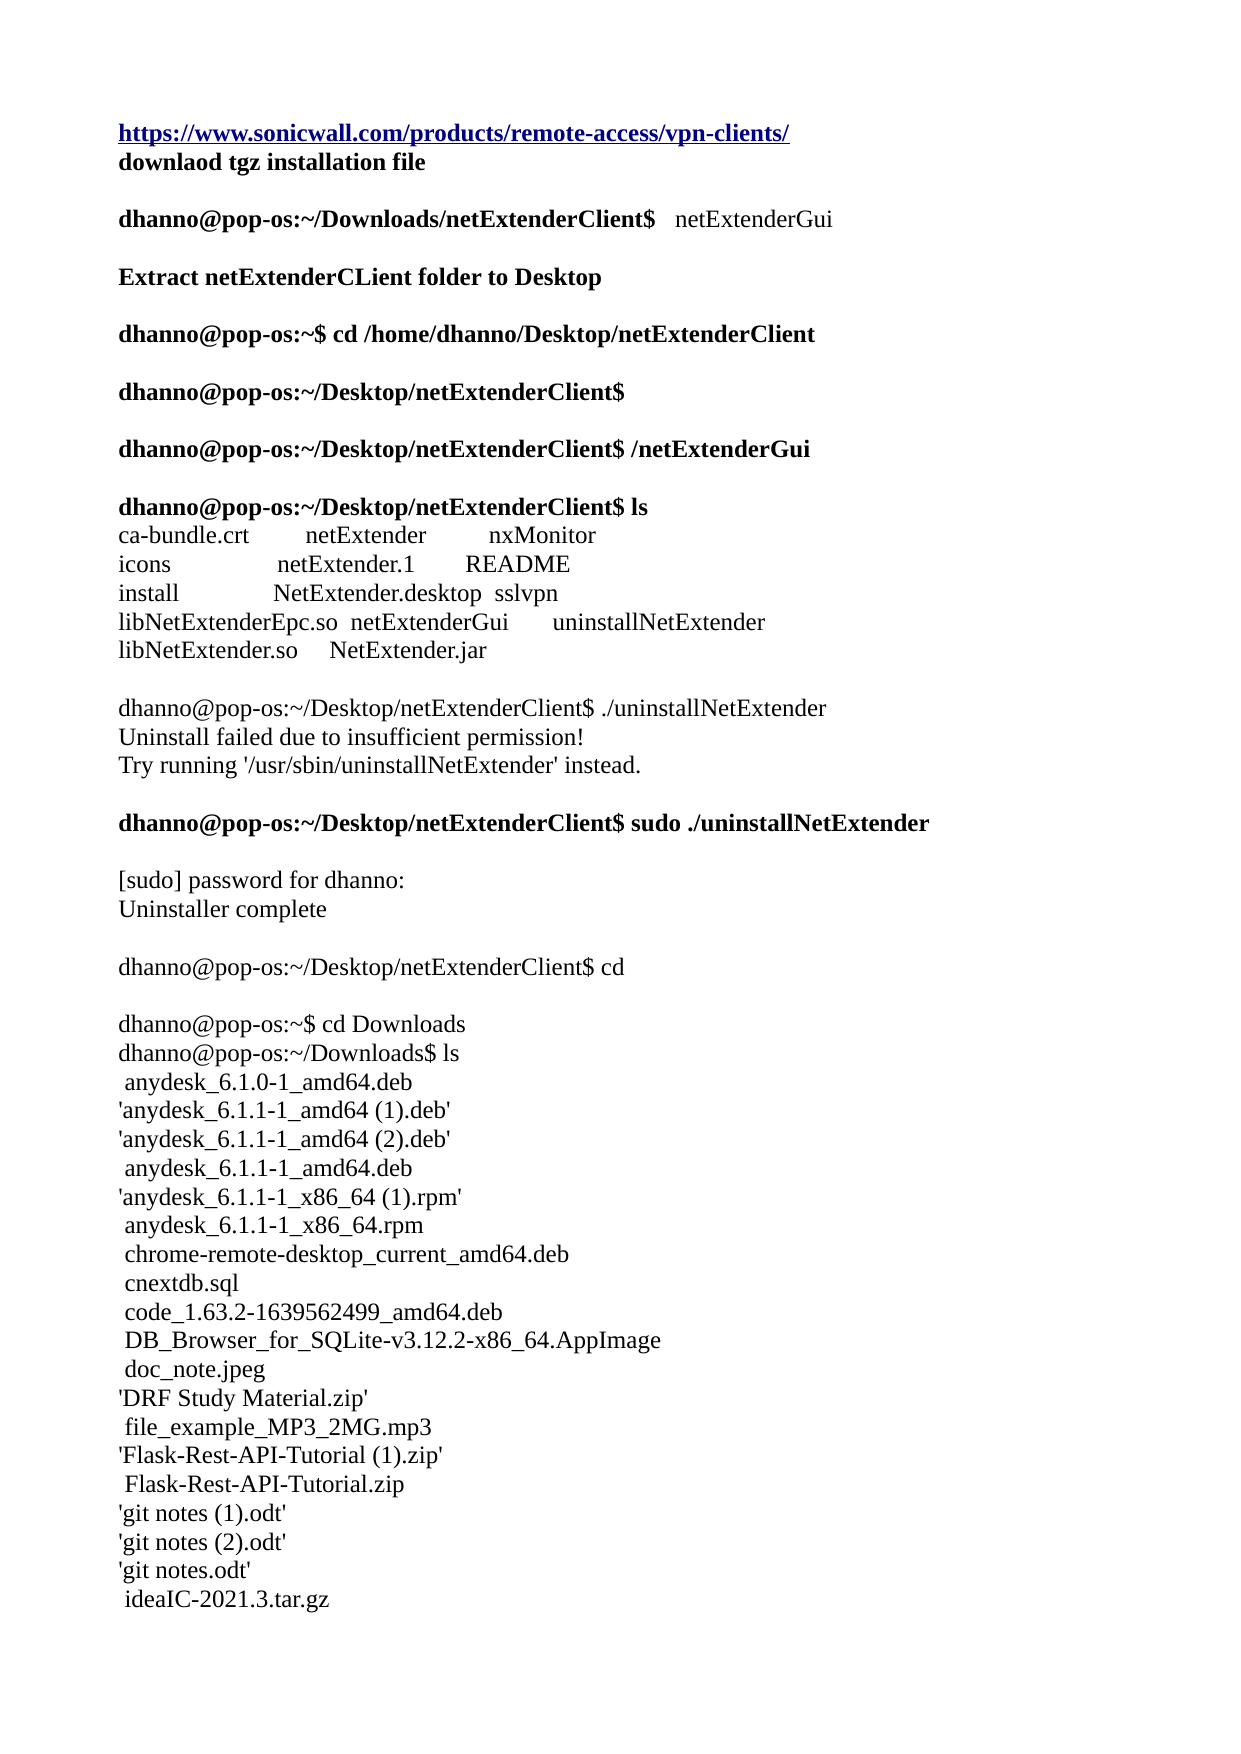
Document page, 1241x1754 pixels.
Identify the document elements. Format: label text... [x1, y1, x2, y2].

text icons netExtender.1 README [118, 549, 1122, 578]
text dhanno@pop-os:~/Desktop/netExtenderClient$ ls [118, 492, 1122, 521]
text https://www.sonicwall.com/products/remote-access/vpn-clients/ [118, 118, 1122, 147]
text downlaod tgz installation file [118, 147, 1122, 176]
text 'git notes (2).odt' [118, 1527, 1122, 1556]
text libNetExtenderEpc.so netExtenderGui uninstallNetExtender [118, 607, 1122, 636]
text anydesk_6.1.1-1_x86_64.rpm [118, 1211, 1122, 1239]
text dhanno@pop-os:~/Desktop/netExtenderClient$ sudo ./uninstallNetExtender [118, 808, 1122, 837]
text 'anydesk_6.1.1-1_x86_64 (1).rpm' [118, 1182, 1122, 1211]
text 'anydesk_6.1.1-1_amd64 (2).deb' [118, 1124, 1122, 1153]
text dhanno@pop-os:~$ cd /home/dhanno/Desktop/netExtenderClient [118, 319, 1122, 348]
text Flask-Rest-API-Tutorial.zip [118, 1469, 1122, 1498]
text ideaIC-2021.3.tar.gz [118, 1584, 1122, 1613]
text Uninstall failed due to insufficient permission! [118, 722, 1122, 751]
text libNetExtender.so NetExtender.jar [118, 636, 1122, 664]
text dhanno@pop-os:~$ cd Downloads [118, 1009, 1122, 1038]
text dhanno@pop-os:~/Downloads/netExtenderClient$ netExtenderGui [118, 204, 1122, 233]
text 'Flask-Rest-API-Tutorial (1).zip' [118, 1441, 1122, 1469]
text Extract netExtenderCLient folder to Desktop [118, 262, 1122, 291]
text [sudo] password for dhanno: [118, 866, 1122, 894]
text DB_Browser_for_SQLite-v3.12.2-x86_64.AppImage [118, 1326, 1122, 1354]
text dhanno@pop-os:~/Desktop/netExtenderClient$ [118, 377, 1122, 406]
text code_1.63.2-1639562499_amd64.deb [118, 1297, 1122, 1326]
text 'git notes.odt' [118, 1556, 1122, 1584]
text anydesk_6.1.1-1_amd64.deb [118, 1153, 1122, 1182]
text dhanno@pop-os:~/Desktop/netExtenderClient$ /netExtenderGui [118, 434, 1122, 463]
text ca-bundle.crt netExtender nxMonitor [118, 521, 1122, 549]
text file_example_MP3_2MG.mp3 [118, 1412, 1122, 1441]
text cnextdb.sql [118, 1268, 1122, 1297]
text anydesk_6.1.0-1_amd64.deb [118, 1067, 1122, 1096]
text 'git notes (1).odt' [118, 1498, 1122, 1527]
text dhanno@pop-os:~/Desktop/netExtenderClient$ ./uninstallNetExtender [118, 693, 1122, 722]
text dhanno@pop-os:~/Desktop/netExtenderClient$ cd [118, 952, 1122, 981]
text chrome-remote-desktop_current_amd64.deb [118, 1239, 1122, 1268]
text 'DRF Study Material.zip' [118, 1383, 1122, 1412]
text Try running '/usr/sbin/uninstallNetExtender' instead. [118, 751, 1122, 779]
text install NetExtender.desktop sslvpn [118, 578, 1122, 607]
text 'anydesk_6.1.1-1_amd64 (1).deb' [118, 1096, 1122, 1124]
text doc_note.jpeg [118, 1354, 1122, 1383]
text Uninstaller complete [118, 894, 1122, 923]
text dhanno@pop-os:~/Downloads$ ls [118, 1038, 1122, 1067]
